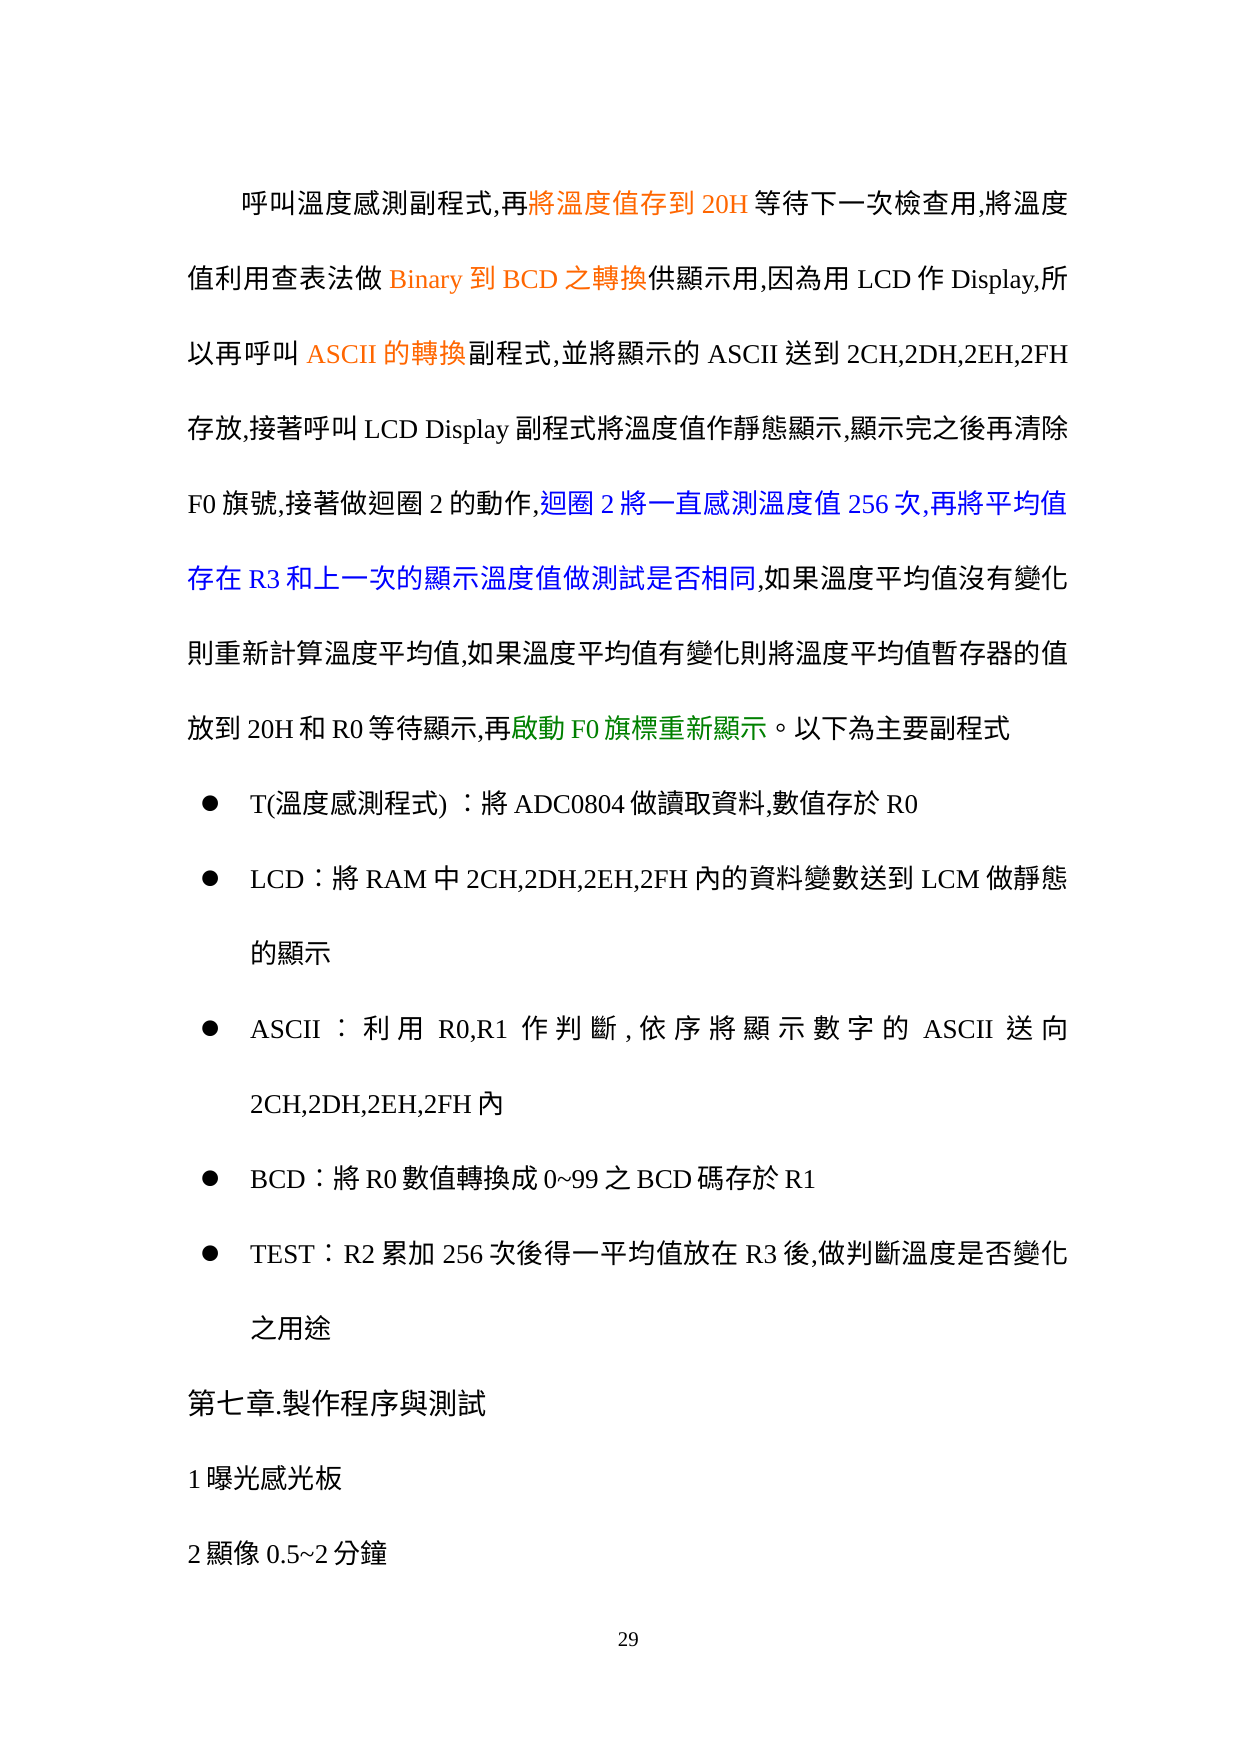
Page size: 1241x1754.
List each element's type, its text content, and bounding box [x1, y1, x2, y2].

text 呼叫溫度感測副程式,再將溫度值存到20H等待下一次檢查用,將溫度值利用查表法做Binary到BCD之轉換供顯示用,因為用LCD作Display,所以再呼叫ASCII的轉換副程式,並將顯示的ASCII送到2CH,2DH,2EH,2FH存放,接著呼叫LCD Display副程式將溫度值作靜態顯示,顯示完之後再清除F0旗號,接著做迴圈2的動作,迴圈2將一直感測溫度值256次,再將平均值存在R3和上一次的顯示溫度值做測試是否相同,如果溫度平均值沒有變化則重新計算溫度平均值,如果溫度平均值有變化則將溫度平均值暫存器的值放到20H和R0等待顯示,再啟動F0旗標重新顯示。以下為主要副程式 [187, 164, 1069, 764]
text 1曝光感光板 [187, 1439, 1069, 1514]
list T(溫度感測程式) ︰將ADC0804做讀取資料,數值存於R0 [200, 764, 1069, 839]
list TEST︰R2累加256次後得一平均值放在R3後,做判斷溫度是否變化之用途 [200, 1214, 1069, 1364]
text 第七章.製作程序與測試 [187, 1364, 1069, 1439]
list BCD︰將R0數值轉換成0~99之BCD碼存於R1 [200, 1139, 1069, 1214]
list ASCII︰利用R0,R1作判斷,依序將顯示數字的ASCII送向2CH,2DH,2EH,2FH內 [200, 989, 1069, 1139]
text 2顯像0.5~2分鐘 [187, 1514, 1069, 1589]
list LCD︰將RAM中2CH,2DH,2EH,2FH內的資料變數送到LCM做靜態的顯示 [200, 839, 1069, 989]
